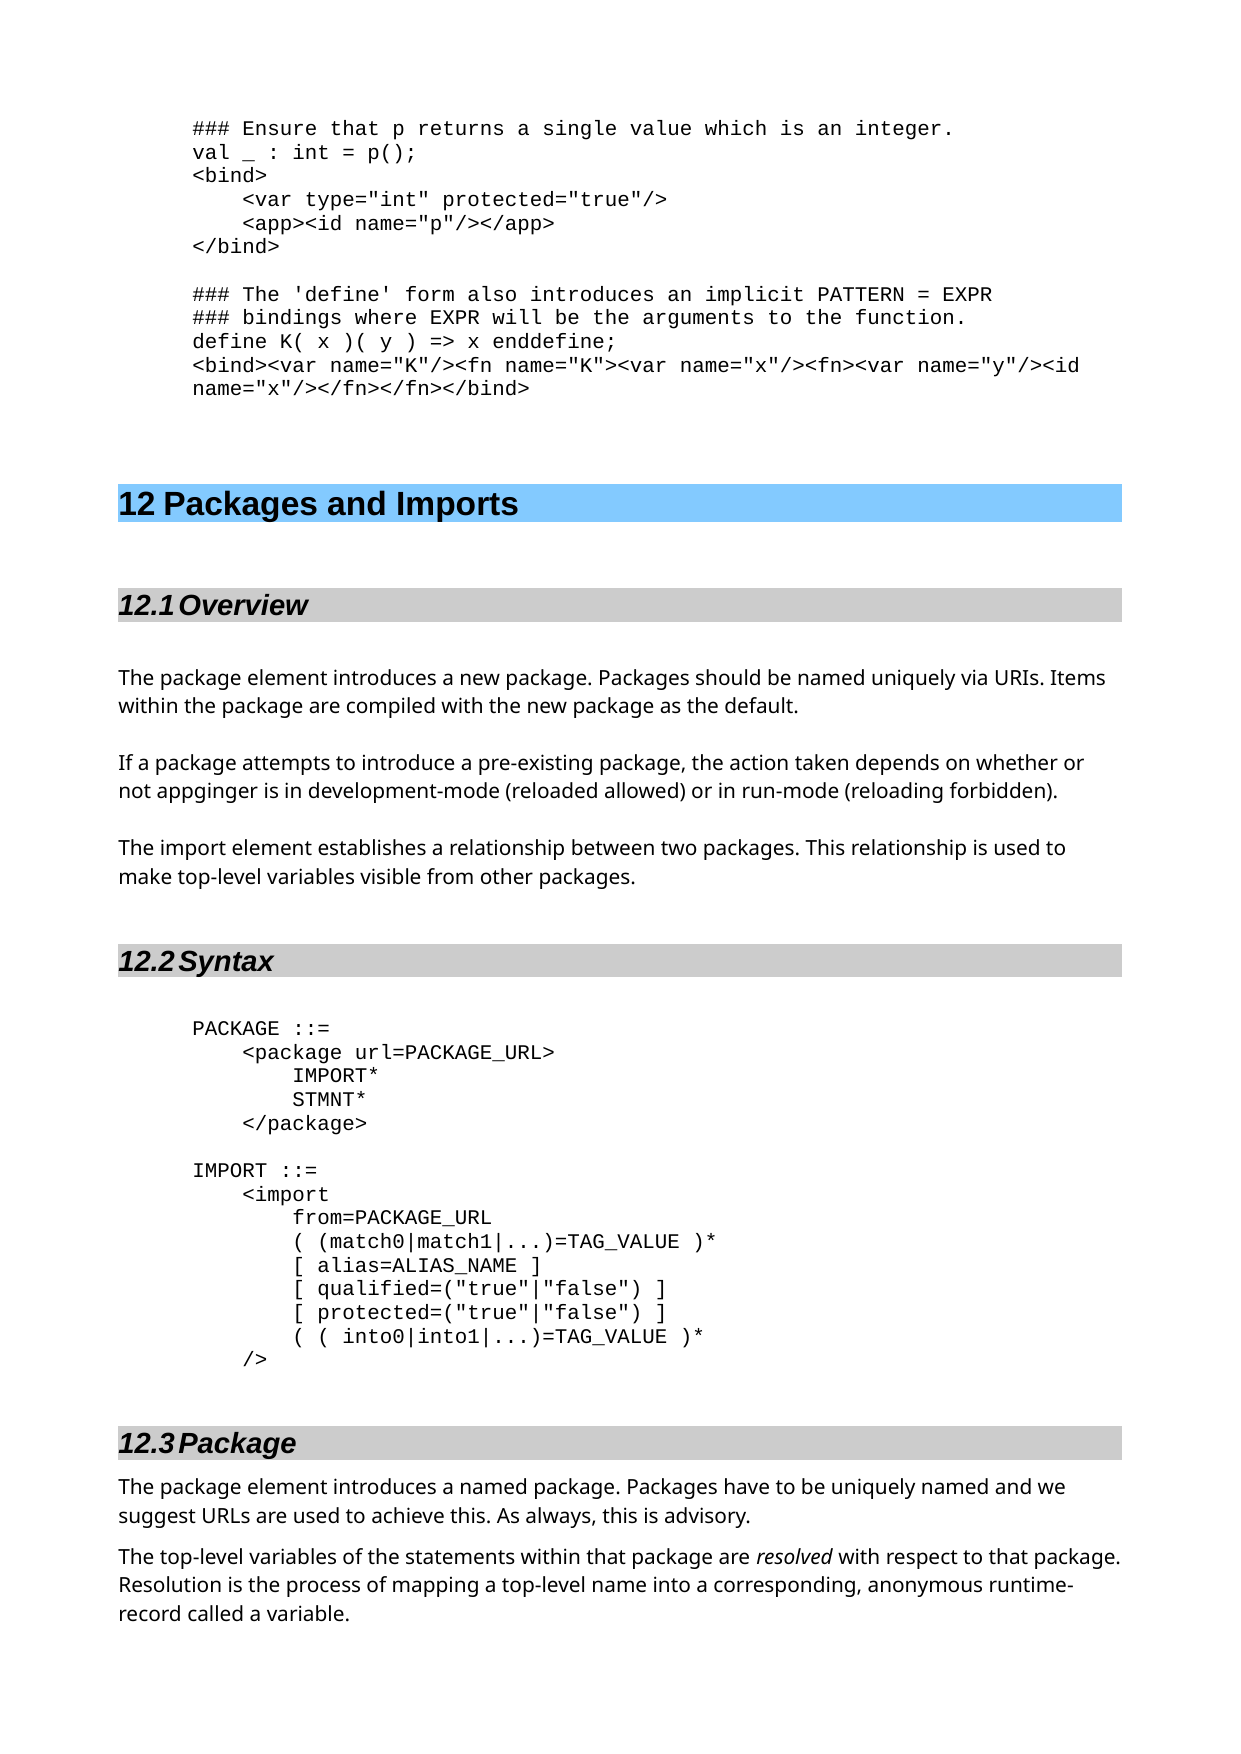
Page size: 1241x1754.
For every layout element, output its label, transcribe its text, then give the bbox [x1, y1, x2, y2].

text The import element establishes a relationship between two packages. This relationship is used to make top-level variables visible from other packages. [118, 833, 1122, 890]
text If a package attempts to introduce a pre-existing package, the action taken depends on whether or not appginger is in development-mode (reloaded allowed) or in run-mode (reloading forbidden). [118, 748, 1122, 805]
text IMPORT* [192, 1066, 1122, 1089]
text val _ : int = p(); [192, 142, 1122, 165]
text ### bindings where EXPR will be the arguments to the function. [192, 307, 1122, 331]
text The top-level variables of the statements within that package are resolved with respect to that package. Resolution is the process of mapping a top-level name into a corresponding, anonymous runtime-record called a variable. [118, 1542, 1122, 1627]
text [ protected=("true"|"false") ] [192, 1302, 1122, 1326]
text </bind> [192, 236, 1122, 260]
text ### Ensure that p returns a single value which is an integer. [192, 118, 1122, 142]
text ### The 'define' form also introduces an implicit PATTERN = EXPR [192, 284, 1122, 307]
text /> [192, 1349, 1122, 1373]
text ( ( into0|into1|...)=TAG_VALUE )* [192, 1326, 1122, 1349]
text <import [192, 1184, 1122, 1207]
text <var type="int" protected="true"/> [192, 189, 1122, 213]
subtitle Packages and Imports [118, 484, 1122, 522]
text The package element introduces a named package. Packages have to be uniquely named and we suggest URLs are used to achieve this. As always, this is advisory. [118, 1472, 1122, 1529]
text The package element introduces a new package. Packages should be named uniquely via URIs. Items within the package are compiled with the new package as the default. [118, 663, 1122, 720]
text <package url=PACKAGE_URL> [192, 1042, 1122, 1066]
text [ alias=ALIAS_NAME ] [192, 1255, 1122, 1278]
text [ qualified=("true"|"false") ] [192, 1278, 1122, 1302]
text <bind><var name="K"/><fn name="K"><var name="x"/><fn><var name="y"/><id name="x"/></fn></fn></bind> [192, 354, 1122, 402]
text STMNT* [192, 1089, 1122, 1113]
subtitle Overview [118, 588, 1122, 622]
subtitle Syntax [118, 944, 1122, 977]
text </package> [192, 1113, 1122, 1136]
text <app><id name="p"/></app> [192, 213, 1122, 236]
text define K( x )( y ) => x enddefine; [192, 331, 1122, 354]
text ( (match0|match1|...)=TAG_VALUE )* [192, 1231, 1122, 1255]
subtitle Package [118, 1426, 1122, 1460]
text IMPORT ::= [192, 1160, 1122, 1184]
text PACKAGE ::= [192, 1018, 1122, 1042]
text <bind> [192, 165, 1122, 189]
text from=PACKAGE_URL [192, 1207, 1122, 1231]
